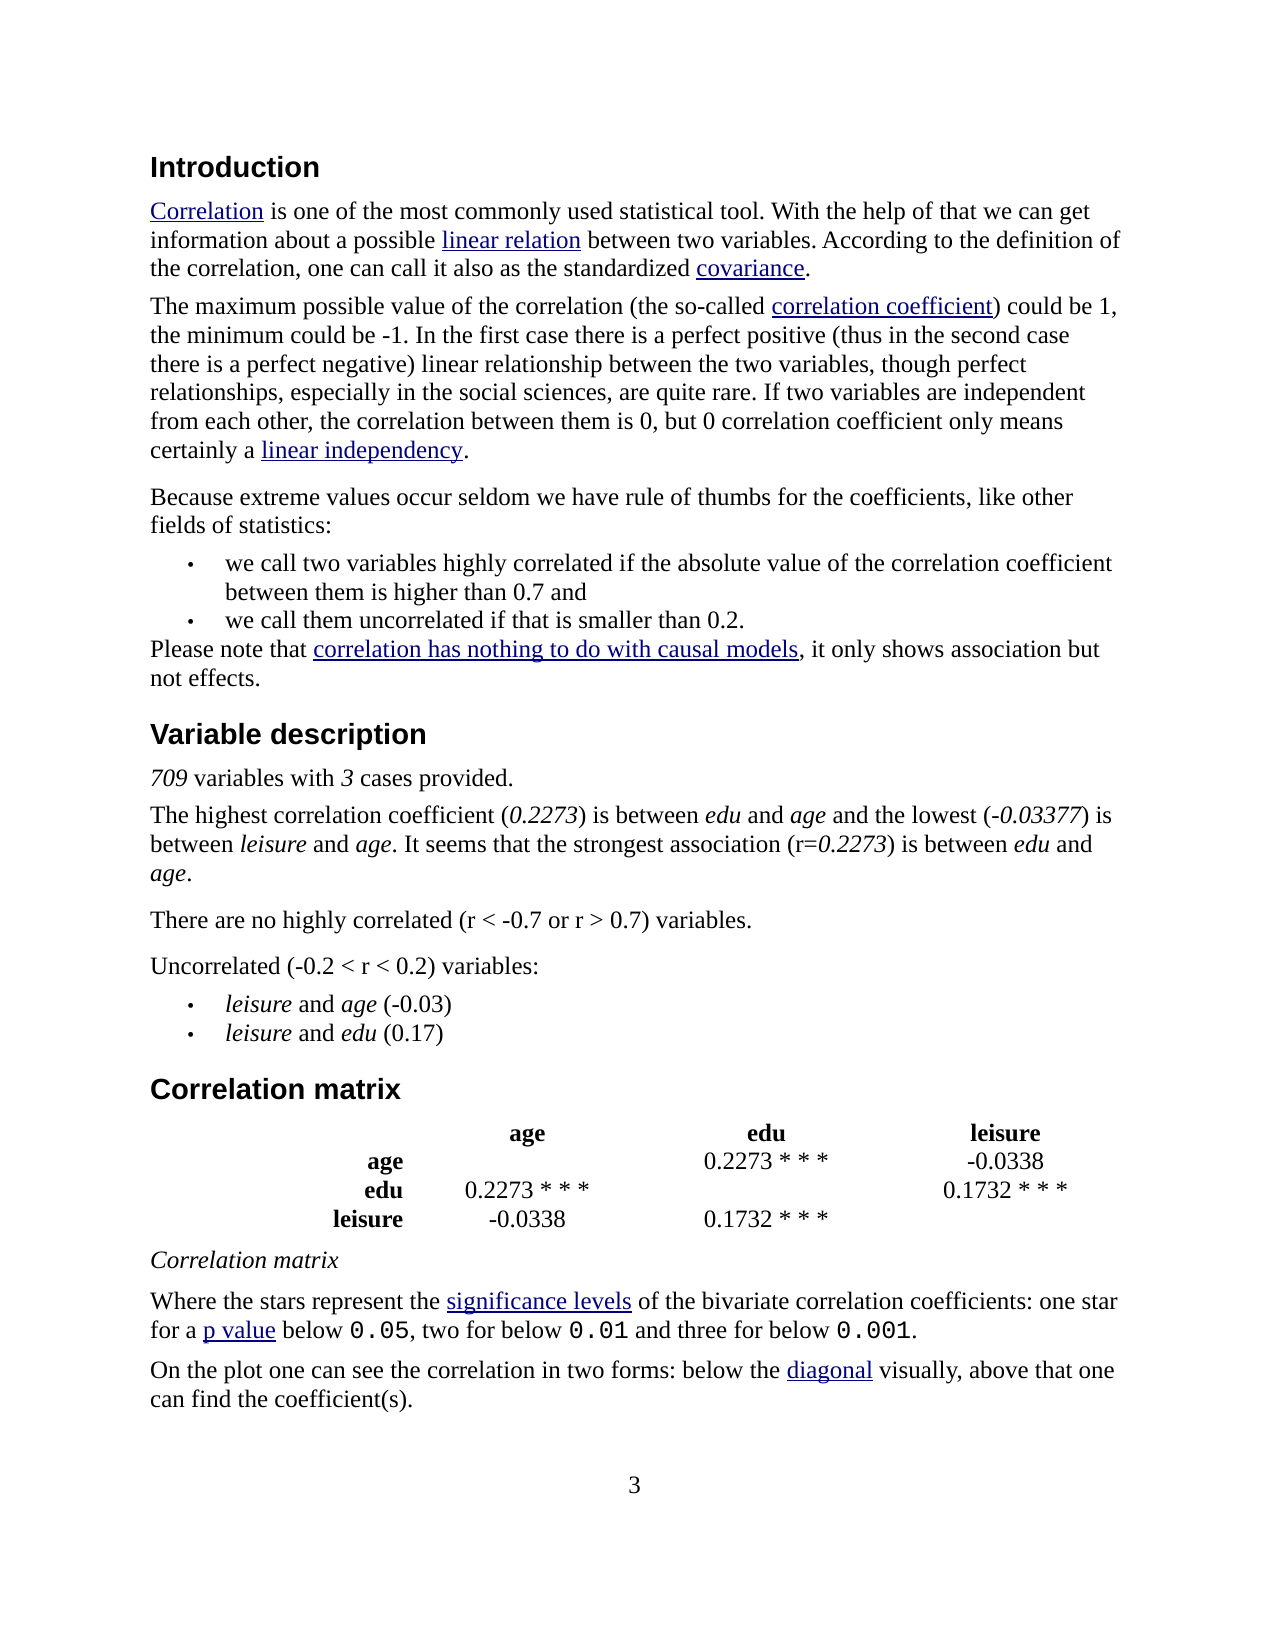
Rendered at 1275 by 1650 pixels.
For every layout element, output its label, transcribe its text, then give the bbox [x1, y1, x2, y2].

table_cell 0.2273 * * * [408, 1175, 647, 1204]
table_cell -0.0338 [408, 1204, 647, 1233]
table_cell [408, 1146, 647, 1175]
table_cell 0.1732 * * * [647, 1204, 886, 1233]
text Correlation matrix [150, 1245, 1125, 1274]
text The maximum possible value of the correlation (the so-called correlation coefficient) could be 1, the minimum could be -1. In the first case there is a perfect positive (thus in the second case there is a perfect negative) linear relationship between the two variables, though perfect relationships, especially in the social sciences, are quite rare. If two variables are independent from each other, the correlation between them is 0, but 0 correlation coefficient only means certainly a linear independency. [150, 291, 1125, 464]
table_cell [647, 1175, 886, 1204]
table_header edu [647, 1118, 886, 1146]
table_header leisure [886, 1118, 1125, 1146]
table_cell -0.0338 [886, 1146, 1125, 1175]
text 709 variables with 3 cases provided. [150, 763, 1125, 792]
text Because extreme values occur seldom we have rule of thumbs for the coefficients, like other fields of statistics: [150, 482, 1125, 539]
text There are no highly correlated (r < -0.7 or r > 0.7) variables. [150, 905, 1125, 933]
table_cell edu [150, 1175, 407, 1204]
text Correlation is one of the most commonly used statistical tool. With the help of that we can get information about a possible linear relation between two variables. According to the definition of the correlation, one can call it also as the standardized covariance. [150, 196, 1125, 282]
table_cell [886, 1204, 1125, 1233]
table_cell leisure [150, 1204, 407, 1233]
list we call them uncorrelated if that is smaller than 0.2. [187, 606, 1125, 634]
subtitle Variable description [150, 717, 1125, 750]
text Uncorrelated (-0.2 < r < 0.2) variables: [150, 951, 1125, 980]
subtitle Introduction [150, 150, 1125, 183]
text The highest correlation coefficient (0.2273) is between edu and age and the lowest (-0.03377) is between leisure and age. It seems that the strongest association (r=0.2273) is between edu and age. [150, 801, 1125, 887]
table_header age [408, 1118, 647, 1146]
list leisure and edu (0.17) [187, 1018, 1125, 1047]
table_cell 0.1732 * * * [886, 1175, 1125, 1204]
table_cell age [150, 1146, 407, 1175]
text On the plot one can see the correlation in two forms: below the diagonal visually, above that one can find the coefficient(s). [150, 1355, 1125, 1412]
text Where the stars represent the significance levels of the bivariate correlation coefficients: one star for a p value below 0.05, two for below 0.01 and three for below 0.001. [150, 1286, 1125, 1346]
text Please note that correlation has nothing to do with causal models, it only shows association but not effects. [150, 634, 1125, 692]
list leisure and age (-0.03) [187, 989, 1125, 1018]
table_cell 0.2273 * * * [647, 1146, 886, 1175]
subtitle Correlation matrix [150, 1072, 1125, 1105]
table_header [150, 1118, 407, 1146]
list we call two variables highly correlated if the absolute value of the correlation coefficient between them is higher than 0.7 and [187, 548, 1125, 606]
